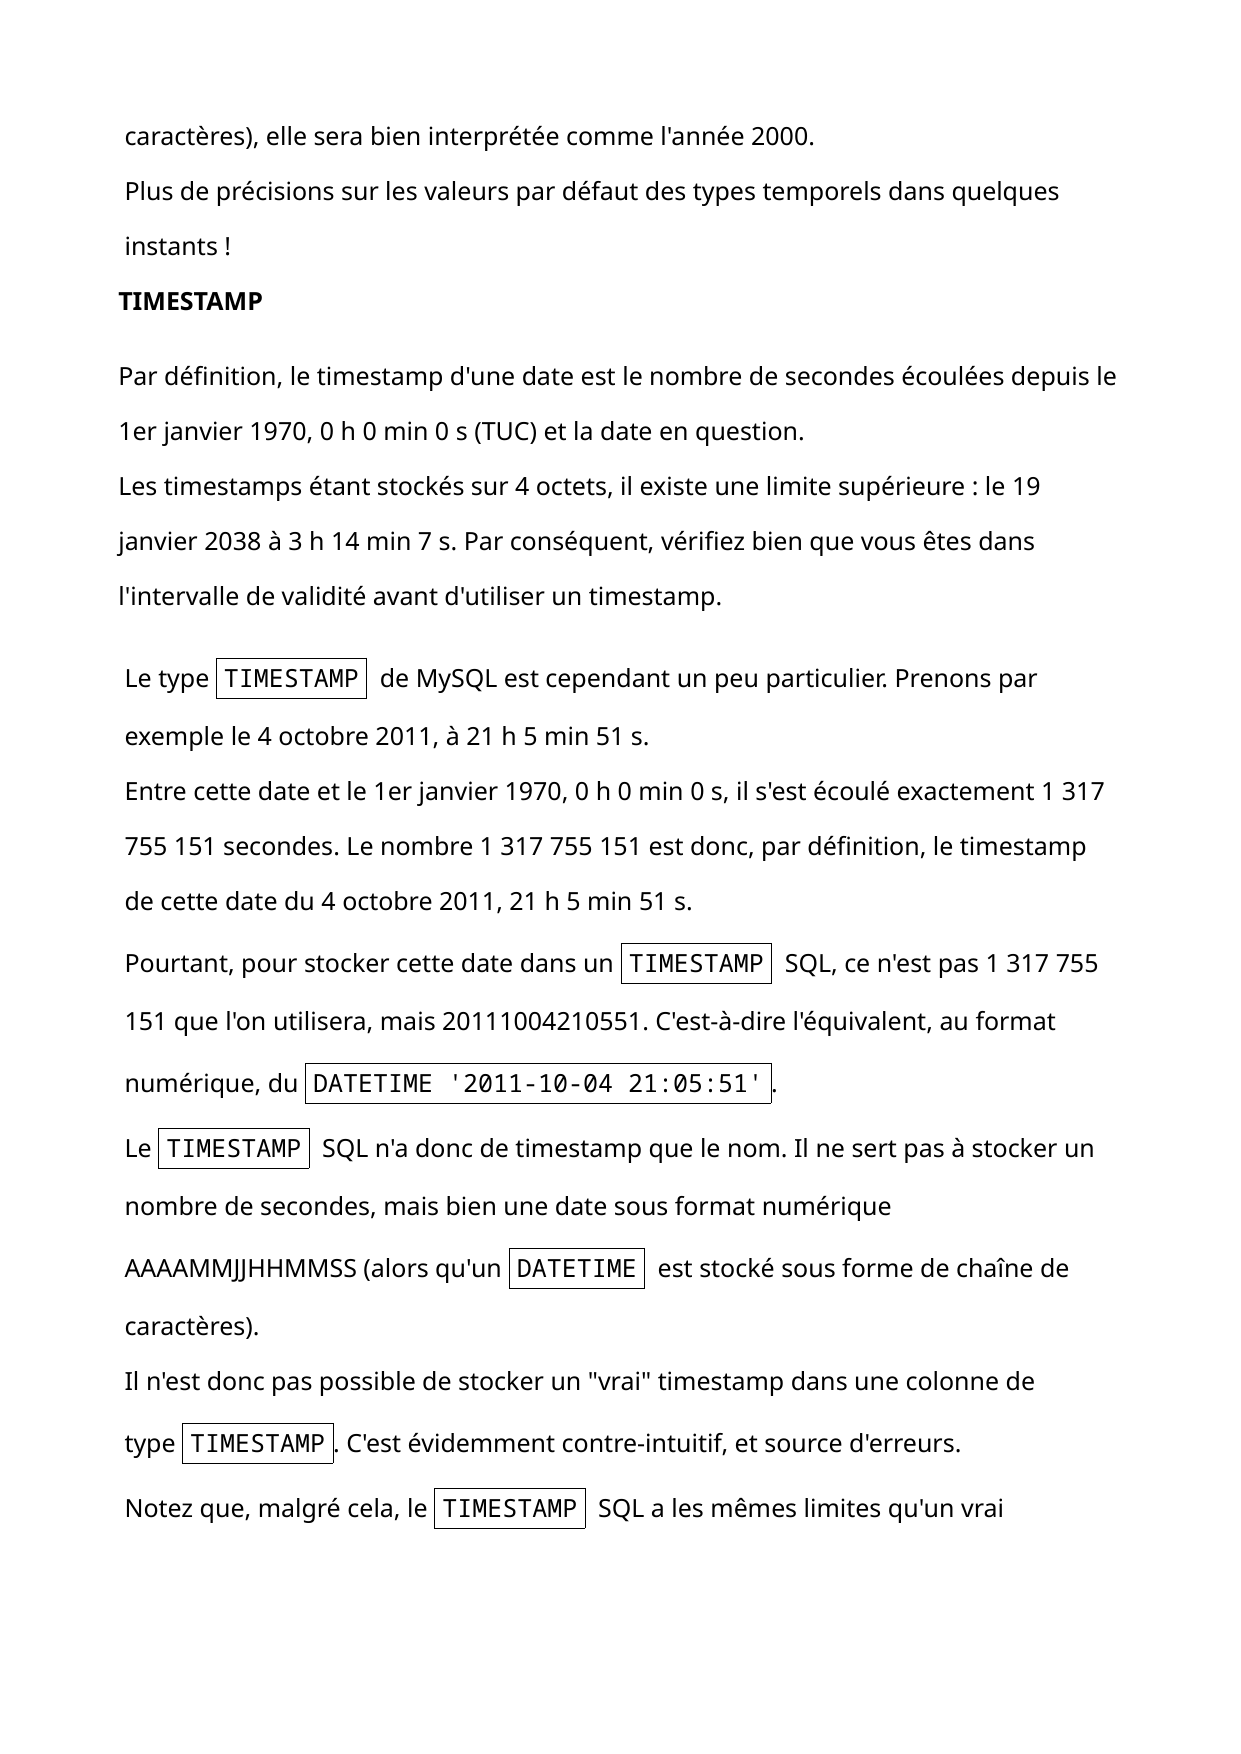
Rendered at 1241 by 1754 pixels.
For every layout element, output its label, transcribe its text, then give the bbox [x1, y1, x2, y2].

text Par définition, le timestamp d'une date est le nombre de secondes écoulées depuis le 1er janvier 1970, 0 h 0 min 0 s (TUC) et la date en question. Les timestamps étant stockés sur 4 octets, il existe une limite supérieure : le 19 janvier 2038 à 3 h 14 min 7 s. Par conséquent, vérifiez bien que vous êtes dans l'intervalle de validité avant d'utiliser un timestamp. [118, 359, 1122, 613]
subtitle TIMESTAMP [118, 283, 1122, 317]
text Il n'est donc pas possible de stocker un "vrai" timestamp dans une colonne de type TIMESTAMP. C'est évidemment contre-intuitif, et source d'erreurs. Notez que, malgré cela, le TIMESTAMP SQL a les mêmes limites qu'un vrai [124, 1364, 1116, 1528]
text Le type TIMESTAMP de MySQL est cependant un peu particulier. Prenons par exemple le 4 octobre 2011, à 21 h 5 min 51 s. Entre cette date et le 1er janvier 1970, 0 h 0 min 0 s, il s'est écoulé exactement 1 317 755 151 secondes. Le nombre 1 317 755 151 est donc, par définition, le timestamp de cette date du 4 octobre 2011, 21 h 5 min 51 s. Pourtant, pour stocker cette date dans un TIMESTAMP SQL, ce n'est pas 1 317 755 151 que l'on utilisera, mais 20111004210551. C'est-à-dire l'équivalent, au format numérique, du DATETIME '2011-10-04 21:05:51'. Le TIMESTAMP SQL n'a donc de timestamp que le nom. Il ne sert pas à stocker un nombre de secondes, mais bien une date sous format numérique AAAAMMJJHHMMSS (alors qu'un DATETIME est stocké sous forme de chaîne de caractères). [124, 658, 1116, 1343]
text caractères), elle sera bien interprétée comme l'année 2000. Plus de précisions sur les valeurs par défaut des types temporels dans quelques instants ! [124, 118, 1116, 262]
